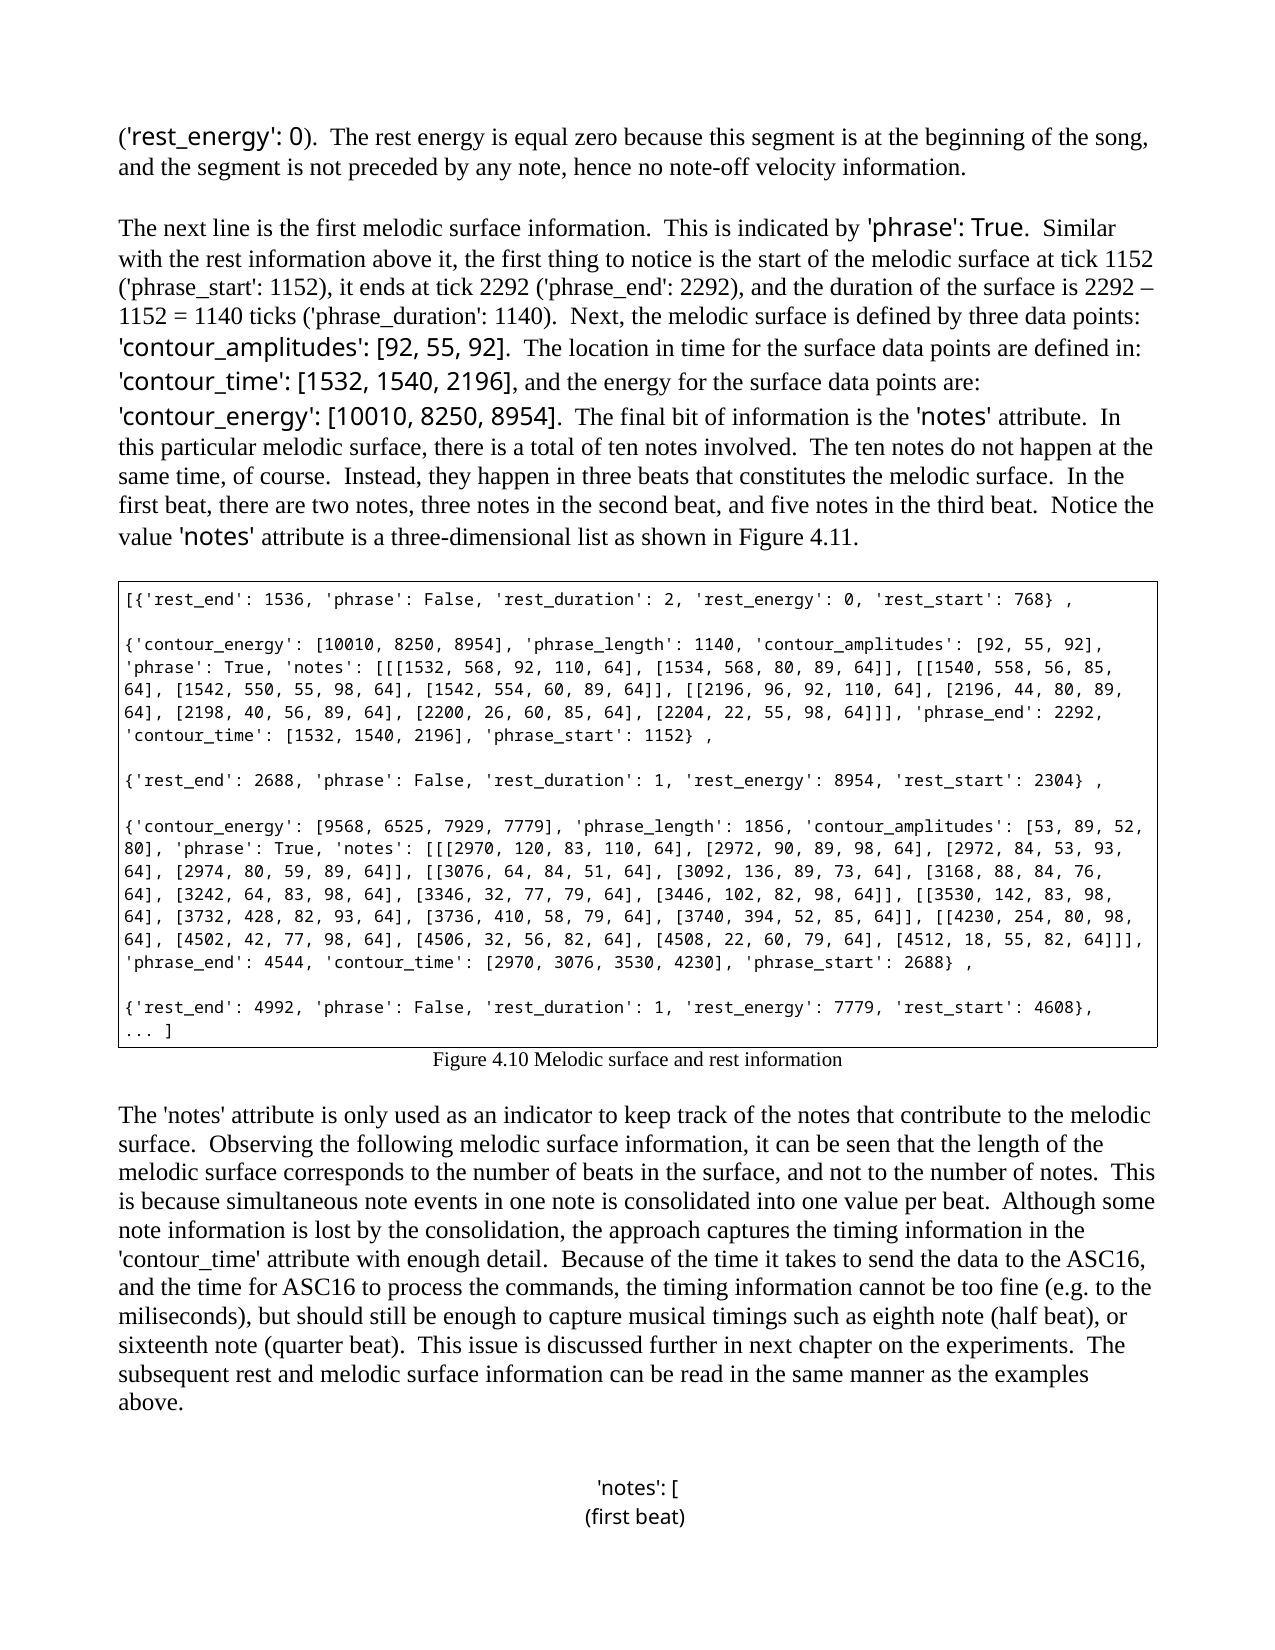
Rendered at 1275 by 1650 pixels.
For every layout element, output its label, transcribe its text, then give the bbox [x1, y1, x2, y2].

text ('rest_energy': 0). The rest energy is equal zero because this segment is at the beginning of the song, and the segment is not preceded by any note, hence no note-off velocity information. [118, 118, 1157, 181]
text Figure 4.10 Melodic surface and rest information [118, 1048, 1157, 1071]
text The 'notes' attribute is only used as an indicator to keep track of the notes that contribute to the melodic surface. Observing the following melodic surface information, it can be seen that the length of the melodic surface corresponds to the number of beats in the surface, and not to the number of notes. This is because simultaneous note events in one note is consolidated into one value per beat. Although some note information is lost by the consolidation, the approach captures the timing information in the 'contour_time' attribute with enough detail. Because of the time it takes to send the data to the ASC16, and the time for ASC16 to process the commands, the timing information cannot be too fine (e.g. to the miliseconds), but should still be enough to capture musical timings such as eighth note (half beat), or sixteenth note (quarter beat). This issue is discussed further in next chapter on the experiments. The subsequent rest and melodic surface information can be read in the same manner as the examples above. [118, 1100, 1157, 1416]
text The next line is the first melodic surface information. This is indicated by 'phrase': True. Similar with the rest information above it, the first thing to notice is the start of the melodic surface at tick 1152 ('phrase_start': 1152), it ends at tick 2292 ('phrase_end': 2292), and the duration of the surface is 2292 – 1152 = 1140 ticks ('phrase_duration': 1140). Next, the melodic surface is defined by three data points: 'contour_amplitudes': [92, 55, 92]. The location in time for the surface data points are defined in: 'contour_time': [1532, 1540, 2196], and the energy for the surface data points are: 'contour_energy': [10010, 8250, 8954]. The final bit of information is the 'notes' attribute. In this particular melodic surface, there is a total of ten notes involved. The ten notes do not happen at the same time, of course. Instead, they happen in three beats that constitutes the melodic surface. In the first beat, there are two notes, three notes in the second beat, and five notes in the third beat. Notice the value 'notes' attribute is a three-dimensional list as shown in Figure 4.11. [118, 210, 1157, 552]
text (first beat) [118, 1502, 1157, 1530]
text 'notes': [ [118, 1473, 1157, 1502]
table_header [{'rest_end': 1536, 'phrase': False, 'rest_duration': 2, 'rest_energy': 0, 'rest_start': 768} , {'contour_energy': [10010, 8250, 8954], 'phrase_length': 1140, 'contour_amplitudes': [92, 55, 92], 'phrase': True, 'notes': [[[1532, 568, 92, 110, 64], [1534, 568, 80, 89, 64]], [[1540, 558, 56, 85, 64], [1542, 550, 55, 98, 64], [1542, 554, 60, 89, 64]], [[2196, 96, 92, 110, 64], [2196, 44, 80, 89, 64], [2198, 40, 56, 89, 64], [2200, 26, 60, 85, 64], [2204, 22, 55, 98, 64]]], 'phrase_end': 2292, 'contour_time': [1532, 1540, 2196], 'phrase_start': 1152} , {'rest_end': 2688, 'phrase': False, 'rest_duration': 1, 'rest_energy': 8954, 'rest_start': 2304} , {'contour_energy': [9568, 6525, 7929, 7779], 'phrase_length': 1856, 'contour_amplitudes': [53, 89, 52, 80], 'phrase': True, 'notes': [[[2970, 120, 83, 110, 64], [2972, 90, 89, 98, 64], [2972, 84, 53, 93, 64], [2974, 80, 59, 89, 64]], [[3076, 64, 84, 51, 64], [3092, 136, 89, 73, 64], [3168, 88, 84, 76, 64], [3242, 64, 83, 98, 64], [3346, 32, 77, 79, 64], [3446, 102, 82, 98, 64]], [[3530, 142, 83, 98, 64], [3732, 428, 82, 93, 64], [3736, 410, 58, 79, 64], [3740, 394, 52, 85, 64]], [[4230, 254, 80, 98, 64], [4502, 42, 77, 98, 64], [4506, 32, 56, 82, 64], [4508, 22, 60, 79, 64], [4512, 18, 55, 82, 64]]], 'phrase_end': 4544, 'contour_time': [2970, 3076, 3530, 4230], 'phrase_start': 2688} , {'rest_end': 4992, 'phrase': False, 'rest_duration': 1, 'rest_energy': 7779, 'rest_start': 4608}, ... ] [119, 582, 1157, 1047]
